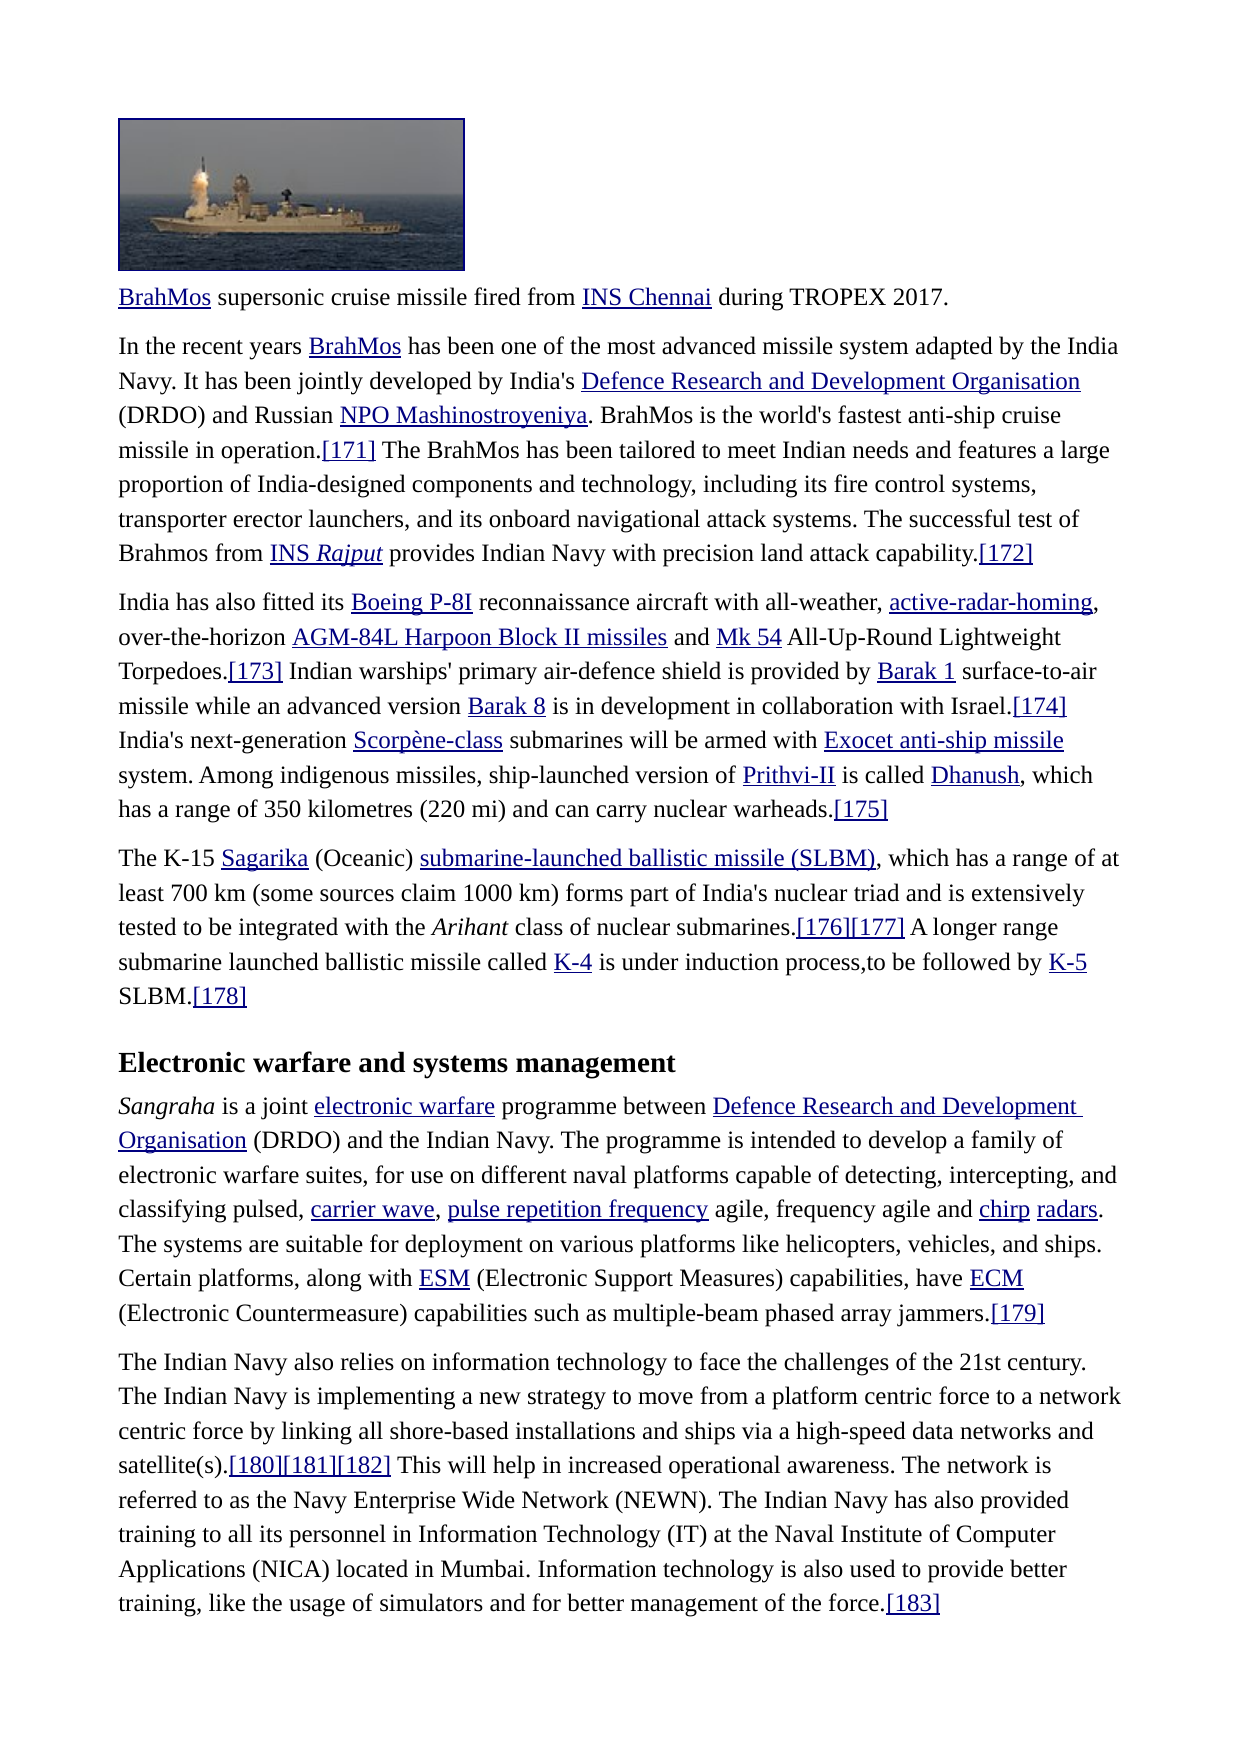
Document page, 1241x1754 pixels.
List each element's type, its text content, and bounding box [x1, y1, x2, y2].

text The K-15 Sagarika (Oceanic) submarine-launched ballistic missile (SLBM), which has a range of at least 700 km (some sources claim 1000 km) forms part of India's nuclear triad and is extensively tested to be integrated with the Arihant class of nuclear submarines.[176][177] A longer range submarine launched ballistic missile called K-4 is under induction process,to be followed by K-5 SLBM.[178] [118, 843, 1122, 1010]
subtitle Electronic warfare and systems management [118, 1045, 1122, 1078]
picture [120, 120, 463, 270]
text In the recent years BrahMos has been one of the most advanced missile system adapted by the India Navy. It has been jointly developed by India's Defence Research and Development Organisation (DRDO) and Russian NPO Mashinostroyeniya. BrahMos is the world's fastest anti-ship cruise missile in operation.[171] The BrahMos has been tailored to meet Indian needs and features a large proportion of India-designed components and technology, including its fire control systems, transporter erector launchers, and its onboard navigational attack systems. The successful test of Brahmos from INS Rajput provides Indian Navy with precision land attack capability.[172] [118, 331, 1122, 567]
text BrahMos supersonic cruise missile fired from INS Chennai during TROPEX 2017. [118, 282, 1122, 311]
text India has also fitted its Boeing P-8I reconnaissance aircraft with all-weather, active-radar-homing, over-the-horizon AGM-84L Harpoon Block II missiles and Mk 54 All-Up-Round Lightweight Torpedoes.[173] Indian warships' primary air-defence shield is provided by Barak 1 surface-to-air missile while an advanced version Barak 8 is in development in collaboration with Israel.[174] India's next-generation Scorpène-class submarines will be armed with Exocet anti-ship missile system. Among indigenous missiles, ship-launched version of Prithvi-II is called Dhanush, which has a range of 350 kilometres (220 mi) and can carry nuclear warheads.[175] [118, 587, 1122, 823]
text Sangraha is a joint electronic warfare programme between Defence Research and Development Organisation (DRDO) and the Indian Navy. The programme is intended to develop a family of electronic warfare suites, for use on different naval platforms capable of detecting, intercepting, and classifying pulsed, carrier wave, pulse repetition frequency agile, frequency agile and chirp radars. The systems are suitable for deployment on various platforms like helicopters, vehicles, and ships. Certain platforms, along with ESM (Electronic Support Measures) capabilities, have ECM (Electronic Countermeasure) capabilities such as multiple-beam phased array jammers.[179] [118, 1091, 1122, 1327]
text The Indian Navy also relies on information technology to face the challenges of the 21st century. The Indian Navy is implementing a new strategy to move from a platform centric force to a network centric force by linking all shore-based installations and ships via a high-speed data networks and satellite(s).[180][181][182] This will help in increased operational awareness. The network is referred to as the Navy Enterprise Wide Network (NEWN). The Indian Navy has also provided training to all its personnel in Information Technology (IT) at the Naval Institute of Computer Applications (NICA) located in Mumbai. Information technology is also used to provide better training, like the usage of simulators and for better management of the force.[183] [118, 1347, 1122, 1617]
